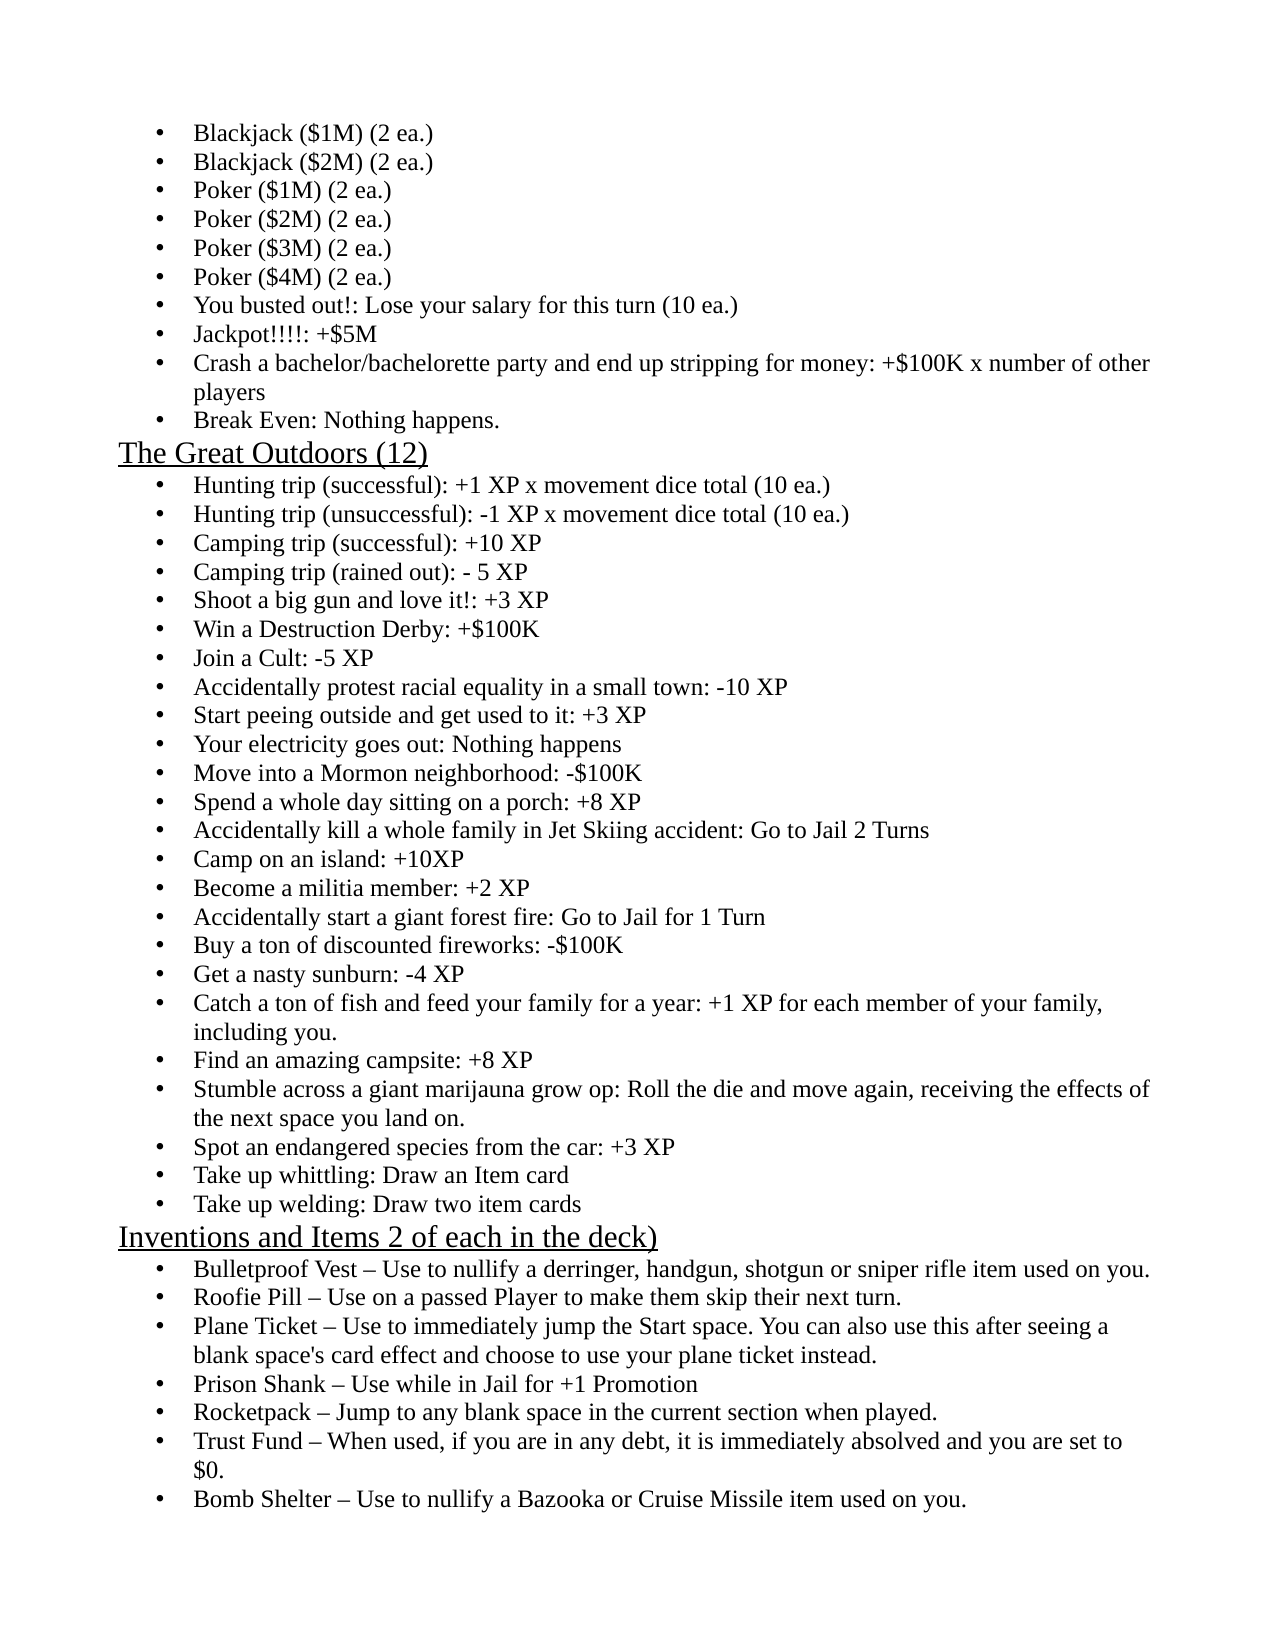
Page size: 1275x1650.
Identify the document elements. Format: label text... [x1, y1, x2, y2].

list Camping trip (rained out): - 5 XP [156, 557, 1157, 585]
list Camping trip (successful): +10 XP [156, 528, 1157, 557]
list Get a nasty sunburn: -4 XP [156, 959, 1157, 988]
list Spot an endangered species from the car: +3 XP [156, 1132, 1157, 1160]
list Shoot a big gun and love it!: +3 XP [156, 585, 1157, 614]
list Stumble across a giant marijauna grow op: Roll the die and move again, receiving the effects of the next space you land on. [156, 1074, 1157, 1132]
list Become a militia member: +2 XP [156, 873, 1157, 902]
list Win a Destruction Derby: +$100K [156, 614, 1157, 643]
list Plane Ticket – Use to immediately jump the Start space. You can also use this after seeing a blank space's card effect and choose to use your plane ticket instead. [156, 1311, 1157, 1369]
list Hunting trip (successful): +1 XP x movement dice total (10 ea.) [156, 470, 1157, 499]
text The Great Outdoors (12) [118, 434, 1157, 470]
list Move into a Mormon neighborhood: -$100K [156, 758, 1157, 787]
list Poker ($3M) (2 ea.) [156, 233, 1157, 262]
list Poker ($1M) (2 ea.) [156, 176, 1157, 204]
list Break Even: Nothing happens. [156, 406, 1157, 434]
list Jackpot!!!!: +$5M [156, 319, 1157, 348]
list Find an amazing campsite: +8 XP [156, 1045, 1157, 1074]
list Start peeing outside and get used to it: +3 XP [156, 700, 1157, 729]
list Trust Fund – When used, if you are in any debt, it is immediately absolved and you are set to $0. [156, 1426, 1157, 1484]
list Rocketpack – Jump to any blank space in the current section when played. [156, 1397, 1157, 1426]
list Accidentally start a giant forest fire: Go to Jail for 1 Turn [156, 902, 1157, 930]
list Bomb Shelter – Use to nullify a Bazooka or Cruise Missile item used on you. [156, 1484, 1157, 1512]
list Blackjack ($2M) (2 ea.) [156, 147, 1157, 176]
list Join a Cult: -5 XP [156, 643, 1157, 672]
list Spend a whole day sitting on a porch: +8 XP [156, 787, 1157, 815]
list Accidentally kill a whole family in Jet Skiing accident: Go to Jail 2 Turns [156, 815, 1157, 844]
text Inventions and Items 2 of each in the deck) [118, 1218, 1157, 1254]
list Accidentally protest racial equality in a small town: -10 XP [156, 672, 1157, 700]
list Crash a bachelor/bachelorette party and end up stripping for money: +$100K x number of other players [156, 348, 1157, 406]
list Blackjack ($1M) (2 ea.) [156, 118, 1157, 147]
list Take up welding: Draw two item cards [156, 1189, 1157, 1218]
list Your electricity goes out: Nothing happens [156, 729, 1157, 758]
list Prison Shank – Use while in Jail for +1 Promotion [156, 1369, 1157, 1397]
list Bulletproof Vest – Use to nullify a derringer, handgun, shotgun or sniper rifle item used on you. [156, 1254, 1157, 1282]
list Poker ($4M) (2 ea.) [156, 262, 1157, 291]
list Roofie Pill – Use on a passed Player to make them skip their next turn. [156, 1282, 1157, 1311]
list Take up whittling: Draw an Item card [156, 1160, 1157, 1189]
list Buy a ton of discounted fireworks: -$100K [156, 930, 1157, 959]
list Poker ($2M) (2 ea.) [156, 204, 1157, 233]
list You busted out!: Lose your salary for this turn (10 ea.) [156, 291, 1157, 319]
list Camp on an island: +10XP [156, 844, 1157, 873]
list Catch a ton of fish and feed your family for a year: +1 XP for each member of your family, including you. [156, 988, 1157, 1045]
list Hunting trip (unsuccessful): -1 XP x movement dice total (10 ea.) [156, 499, 1157, 528]
